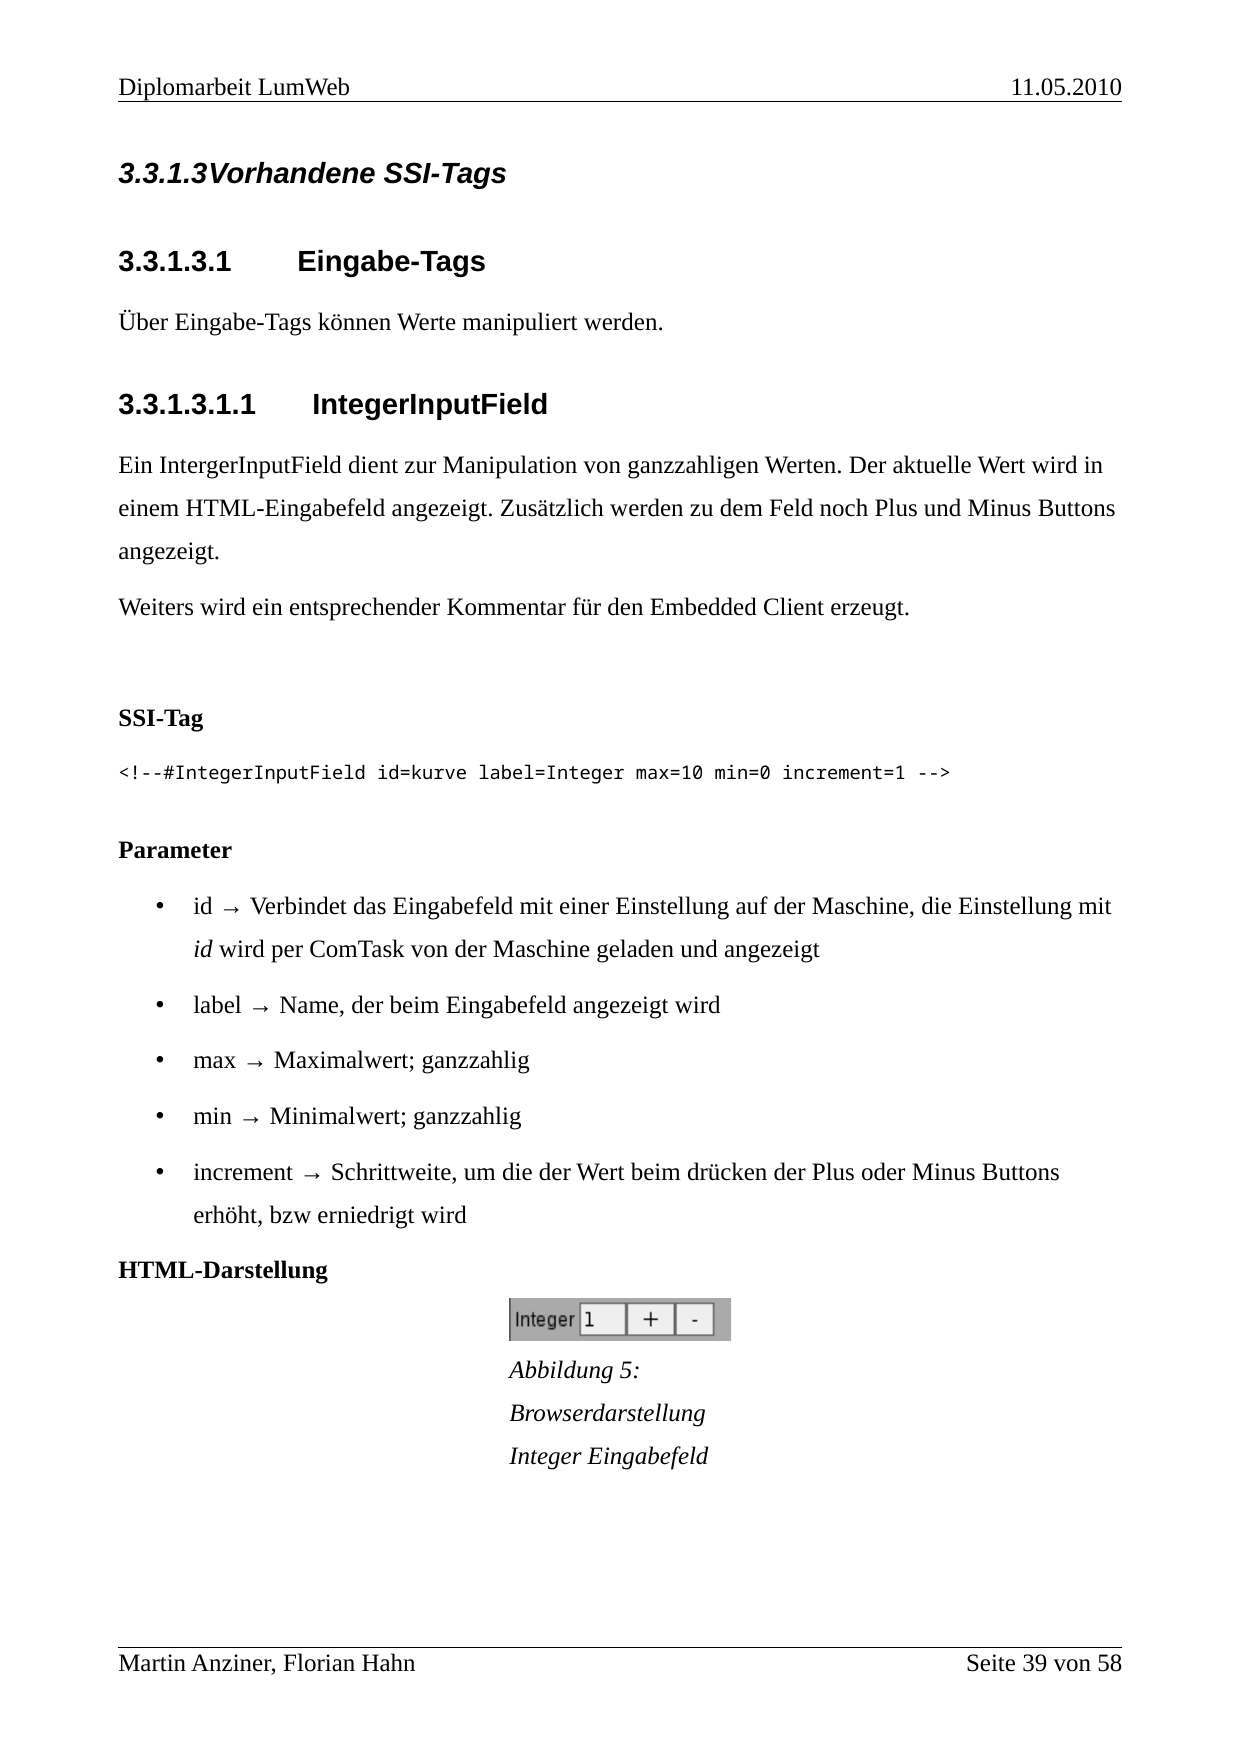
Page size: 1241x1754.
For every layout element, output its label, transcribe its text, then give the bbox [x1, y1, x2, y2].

list max → Maximalwert; ganzzahlig [156, 1045, 1122, 1074]
list increment → Schrittweite, um die der Wert beim drücken der Plus oder Minus Buttons erhöht, bzw erniedrigt wird [156, 1157, 1122, 1228]
text <!--#IntegerInputField id=kurve label=Integer max=10 min=0 increment=1 --> [118, 759, 1122, 784]
list label → Name, der beim Eingabefeld angezeigt wird [156, 990, 1122, 1018]
list id → Verbindet das Eingabefeld mit einer Einstellung auf der Maschine, die Einstellung mit id wird per ComTask von der Maschine geladen und angezeigt [156, 891, 1122, 963]
subtitle Vorhandene SSI-Tags [118, 156, 1122, 190]
text SSI-Tag [118, 703, 1122, 732]
text Ein IntergerInputField dient zur Manipulation von ganzzahligen Werten. Der aktuelle Wert wird in einem HTML-Eingabefeld angezeigt. Zusätzlich werden zu dem Feld noch Plus und Minus Buttons angezeigt. [118, 450, 1122, 565]
list min → Minimalwert; ganzzahlig [156, 1101, 1122, 1130]
subtitle Eingabe-Tags [118, 244, 1122, 277]
text Abbildung 5: Browserdarstellung Integer Eingabefeld [509, 1341, 731, 1470]
text HTML-Darstellung [118, 1255, 1122, 1284]
text Über Eingabe-Tags können Werte manipuliert werden. [118, 307, 1122, 336]
text Parameter [118, 835, 1122, 864]
picture [509, 1298, 732, 1341]
subtitle IntegerInputField [118, 387, 1122, 421]
text Weiters wird ein entsprechender Kommentar für den Embedded Client erzeugt. [118, 592, 1122, 621]
